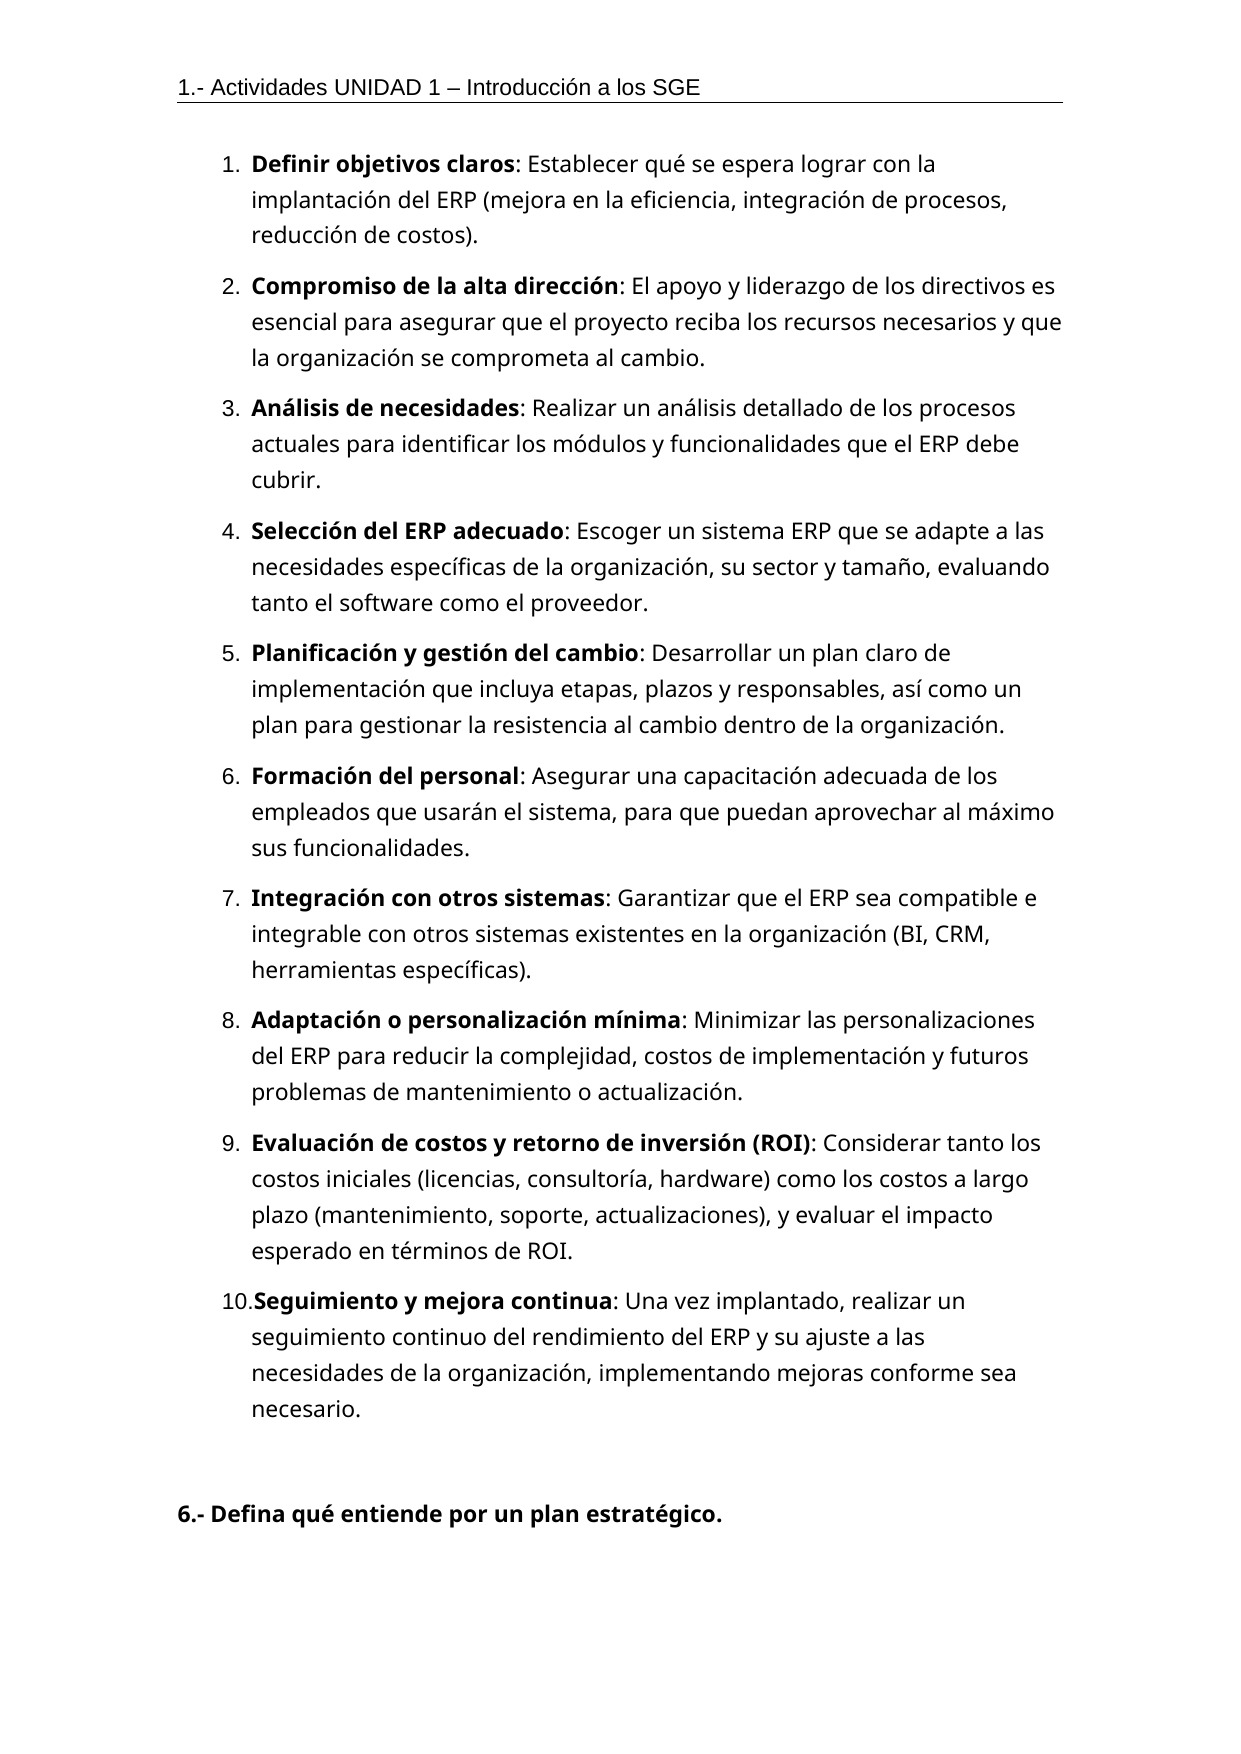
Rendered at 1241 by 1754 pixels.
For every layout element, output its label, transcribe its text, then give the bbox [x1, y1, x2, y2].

list Adaptación o personalización mínima: Minimizar las personalizaciones del ERP para reducir la complejidad, costos de implementación y futuros problemas de mantenimiento o actualización. [222, 1004, 1063, 1107]
list Análisis de necesidades: Realizar un análisis detallado de los procesos actuales para identificar los módulos y funcionalidades que el ERP debe cubrir. [222, 392, 1063, 496]
list Definir objetivos claros: Establecer qué se espera lograr con la implantación del ERP (mejora en la eficiencia, integración de procesos, reducción de costos). [222, 148, 1063, 251]
list Evaluación de costos y retorno de inversión (ROI): Considerar tanto los costos iniciales (licencias, consultoría, hardware) como los costos a largo plazo (mantenimiento, soporte, actualizaciones), y evaluar el impacto esperado en términos de ROI. [222, 1127, 1063, 1266]
list Planificación y gestión del cambio: Desarrollar un plan claro de implementación que incluya etapas, plazos y responsables, así como un plan para gestionar la resistencia al cambio dentro de la organización. [222, 637, 1063, 740]
list Compromiso de la alta dirección: El apoyo y liderazgo de los directivos es esencial para asegurar que el proyecto reciba los recursos necesarios y que la organización se comprometa al cambio. [222, 270, 1063, 373]
list Selección del ERP adecuado: Escoger un sistema ERP que se adapte a las necesidades específicas de la organización, su sector y tamaño, evaluando tanto el software como el proveedor. [222, 515, 1063, 618]
text 6.- Defina qué entiende por un plan estratégico. [177, 1498, 1063, 1529]
list Formación del personal: Asegurar una capacitación adecuada de los empleados que usarán el sistema, para que puedan aprovechar al máximo sus funcionalidades. [222, 759, 1063, 863]
list Integración con otros sistemas: Garantizar que el ERP sea compatible e integrable con otros sistemas existentes en la organización (BI, CRM, herramientas específicas). [222, 882, 1063, 985]
list Seguimiento y mejora continua: Una vez implantado, realizar un seguimiento continuo del rendimiento del ERP y su ajuste a las necesidades de la organización, implementando mejoras conforme sea necesario. [222, 1285, 1063, 1424]
